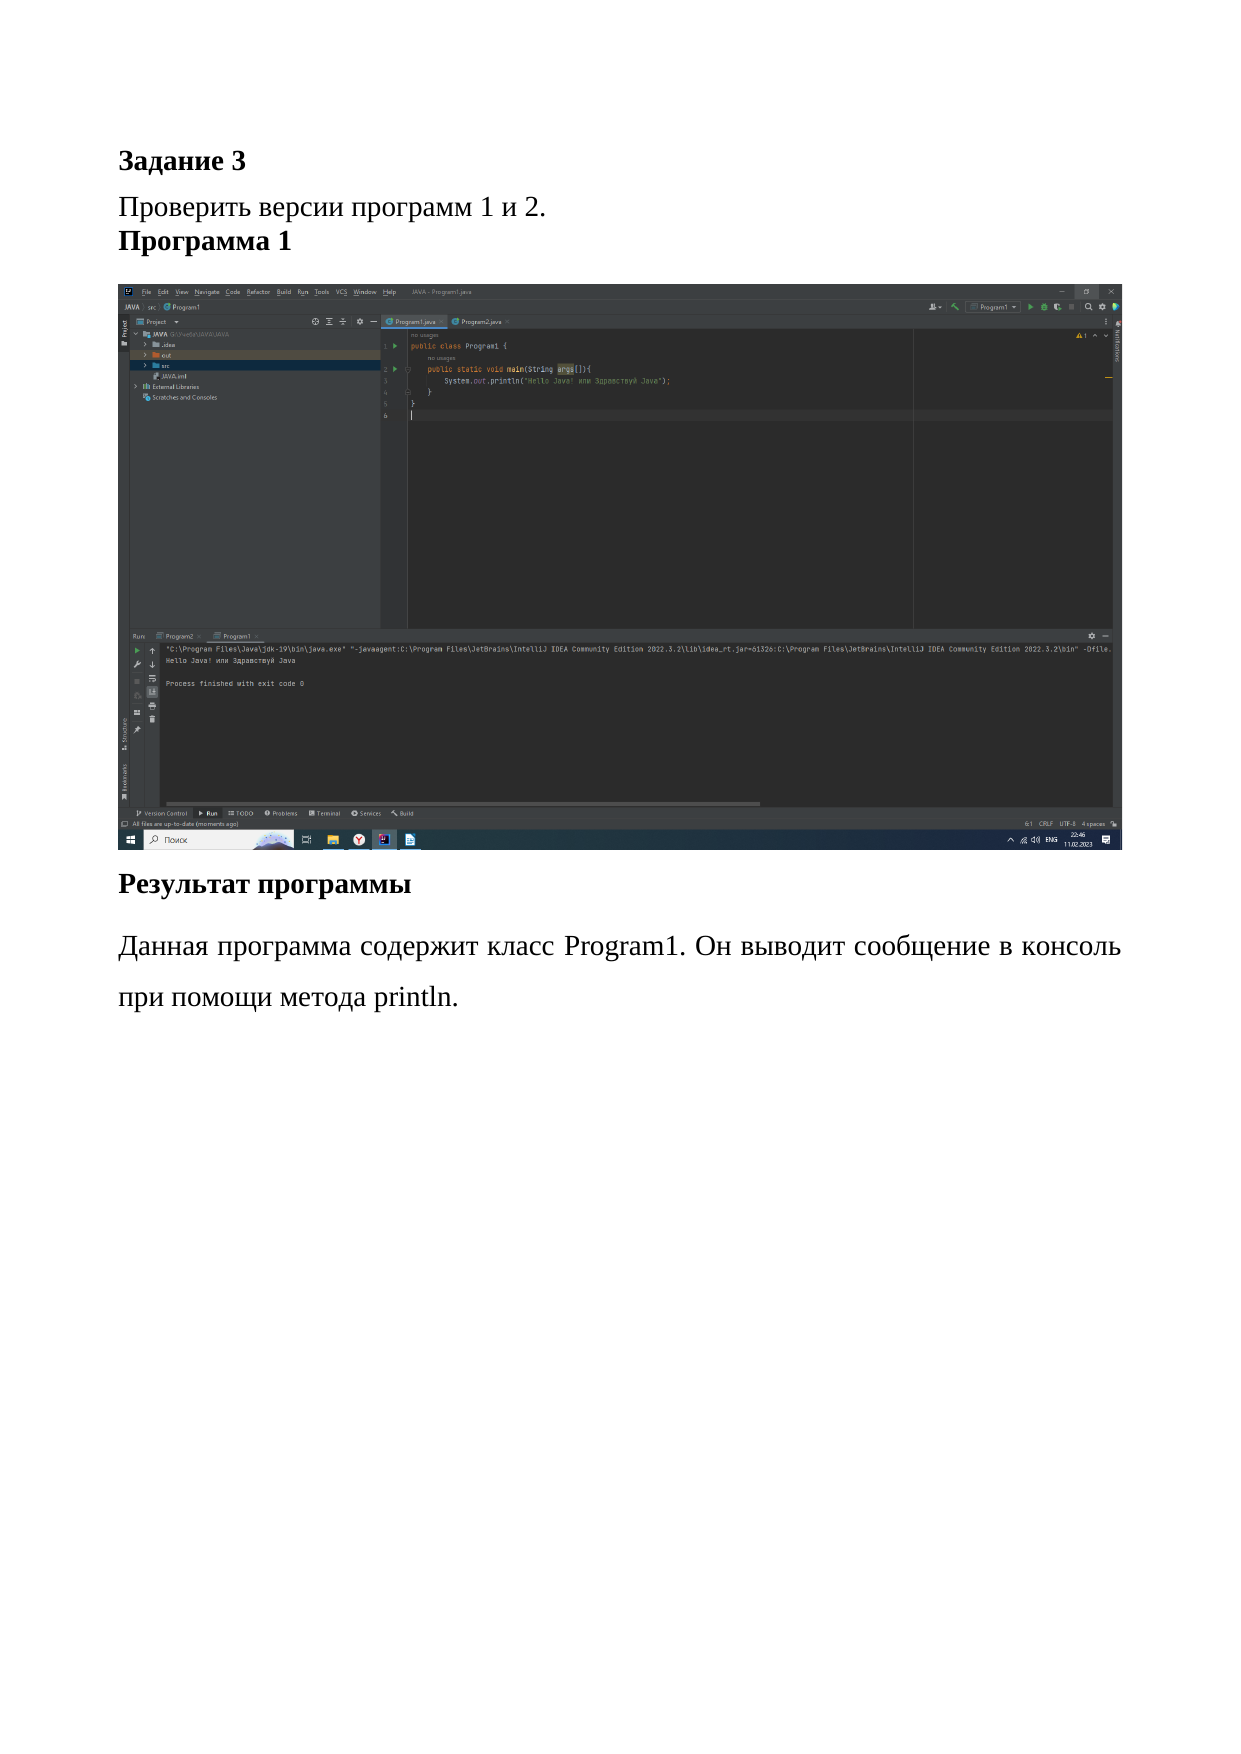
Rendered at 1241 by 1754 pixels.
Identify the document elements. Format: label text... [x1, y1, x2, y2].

subtitle Результат программы [118, 850, 1122, 900]
picture [118, 284, 1123, 850]
subtitle Программа 1 [118, 223, 1122, 256]
text Данная программа содержит класс Program1. Он выводит сообщение в консоль при помощи метода println. [118, 928, 1122, 1012]
text Проверить версии программ 1 и 2. [118, 189, 1122, 223]
subtitle Задание 3 [118, 143, 1122, 177]
